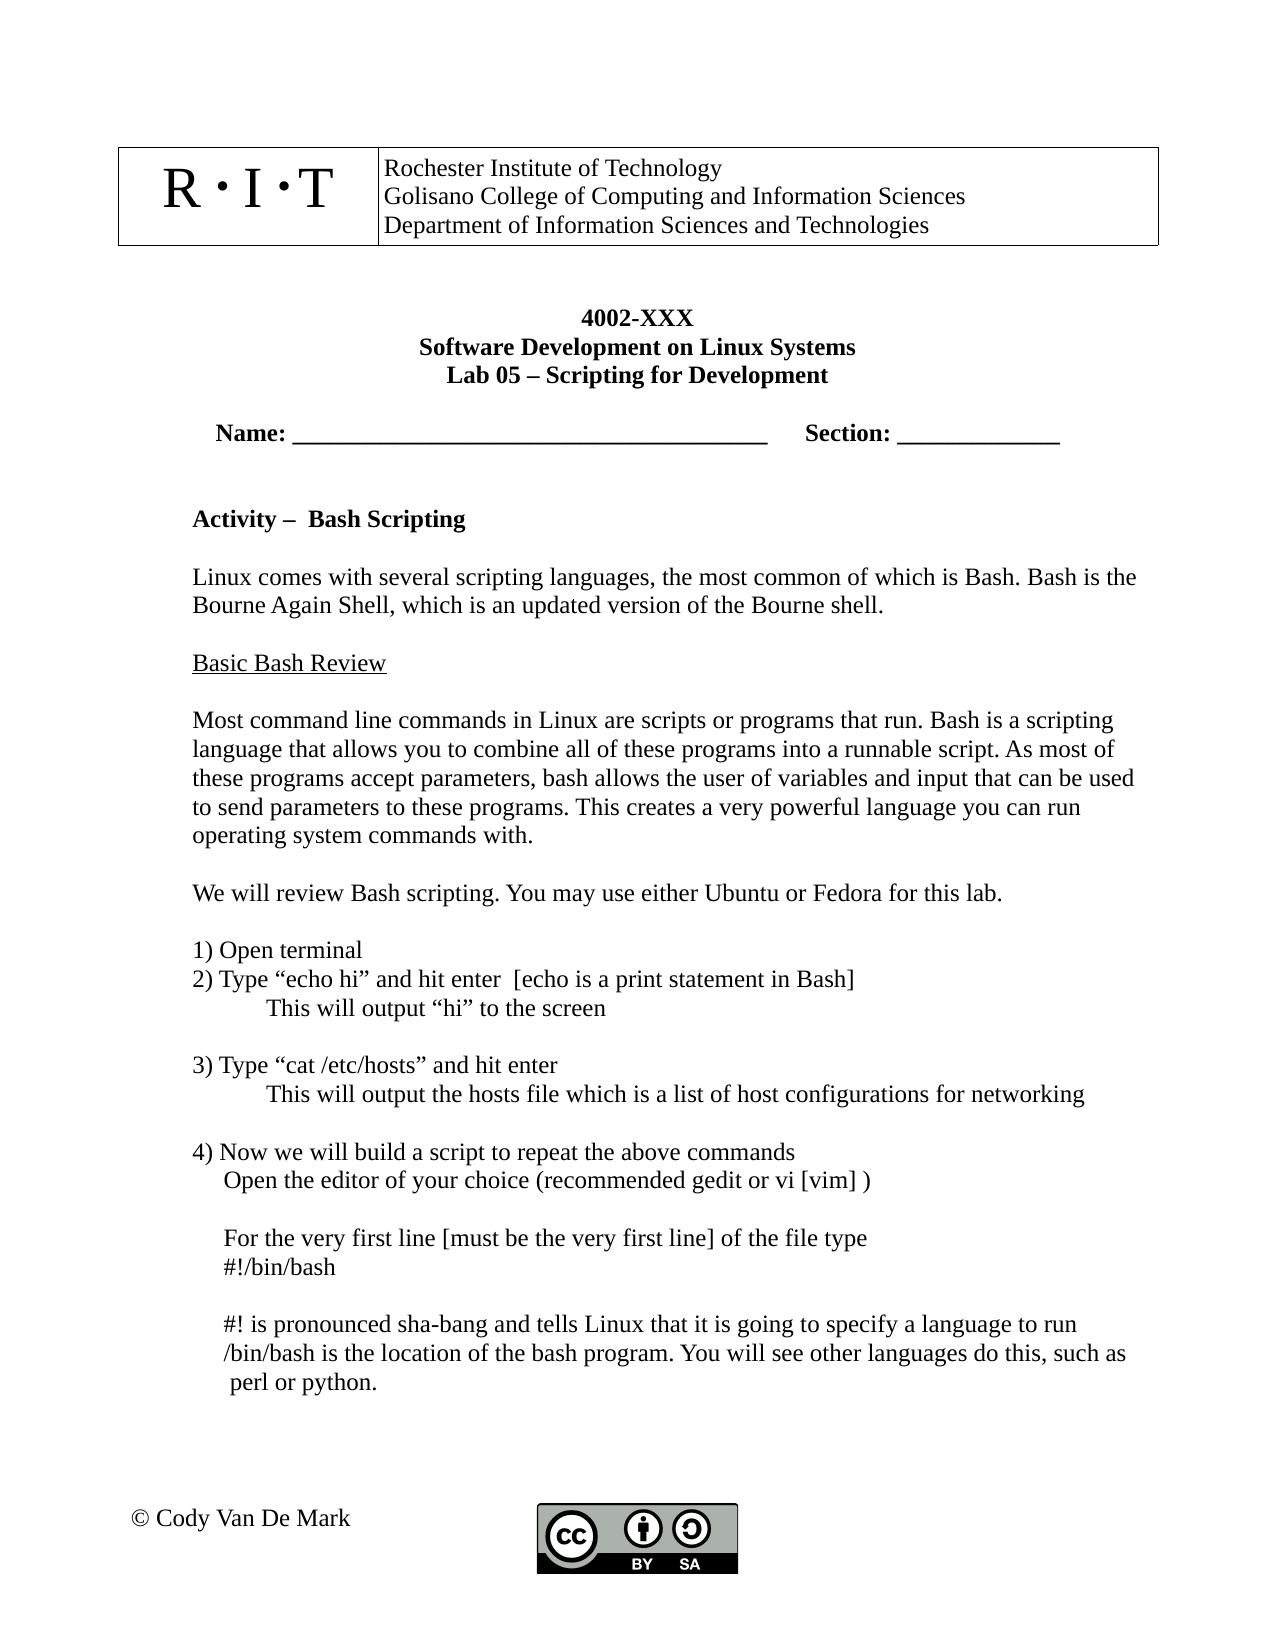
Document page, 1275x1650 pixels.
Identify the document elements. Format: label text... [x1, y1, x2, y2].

picture [536, 1503, 739, 1574]
text Software Development on Linux Systems [118, 332, 1157, 361]
text 2) Type “echo hi” and hit enter [echo is a print statement in Bash] [118, 964, 1157, 993]
text Name: ______________________________________ Section: _____________ [118, 418, 1157, 447]
text Activity – Bash Scripting Linux comes with several scripting languages, the most common of which is Bash. Bash is the Bourne Again Shell, which is an updated version of the Bourne shell. Basic Bash Review Most command line commands in Linux are scripts or programs that run. Bash is a scripting language that allows you to combine all of these programs into a runnable script. As most of these programs accept parameters, bash allows the user of variables and input that can be used to send parameters to these programs. This creates a very powerful language you can run operating system commands with. We will review Bash scripting. You may use either Ubuntu or Fedora for this lab. 1) Open terminal [118, 504, 1157, 964]
text This will output “hi” to the screen 3) Type “cat /etc/hosts” and hit enter This will output the hosts file which is a list of host configurations for networking 4) Now we will build a script to repeat the above commands Open the editor of your choice (recommended gedit or vi [vim] ) For the very first line [must be the very first line] of the file type #!/bin/bash #! is pronounced sha-bang and tells Linux that it is going to specify a language to run /bin/bash is the location of the bash program. You will see other languages do this, such as perl or python. [118, 993, 1157, 1453]
text Lab 05 – Scripting for Development [118, 361, 1157, 389]
text 4002-XXX [118, 303, 1157, 332]
